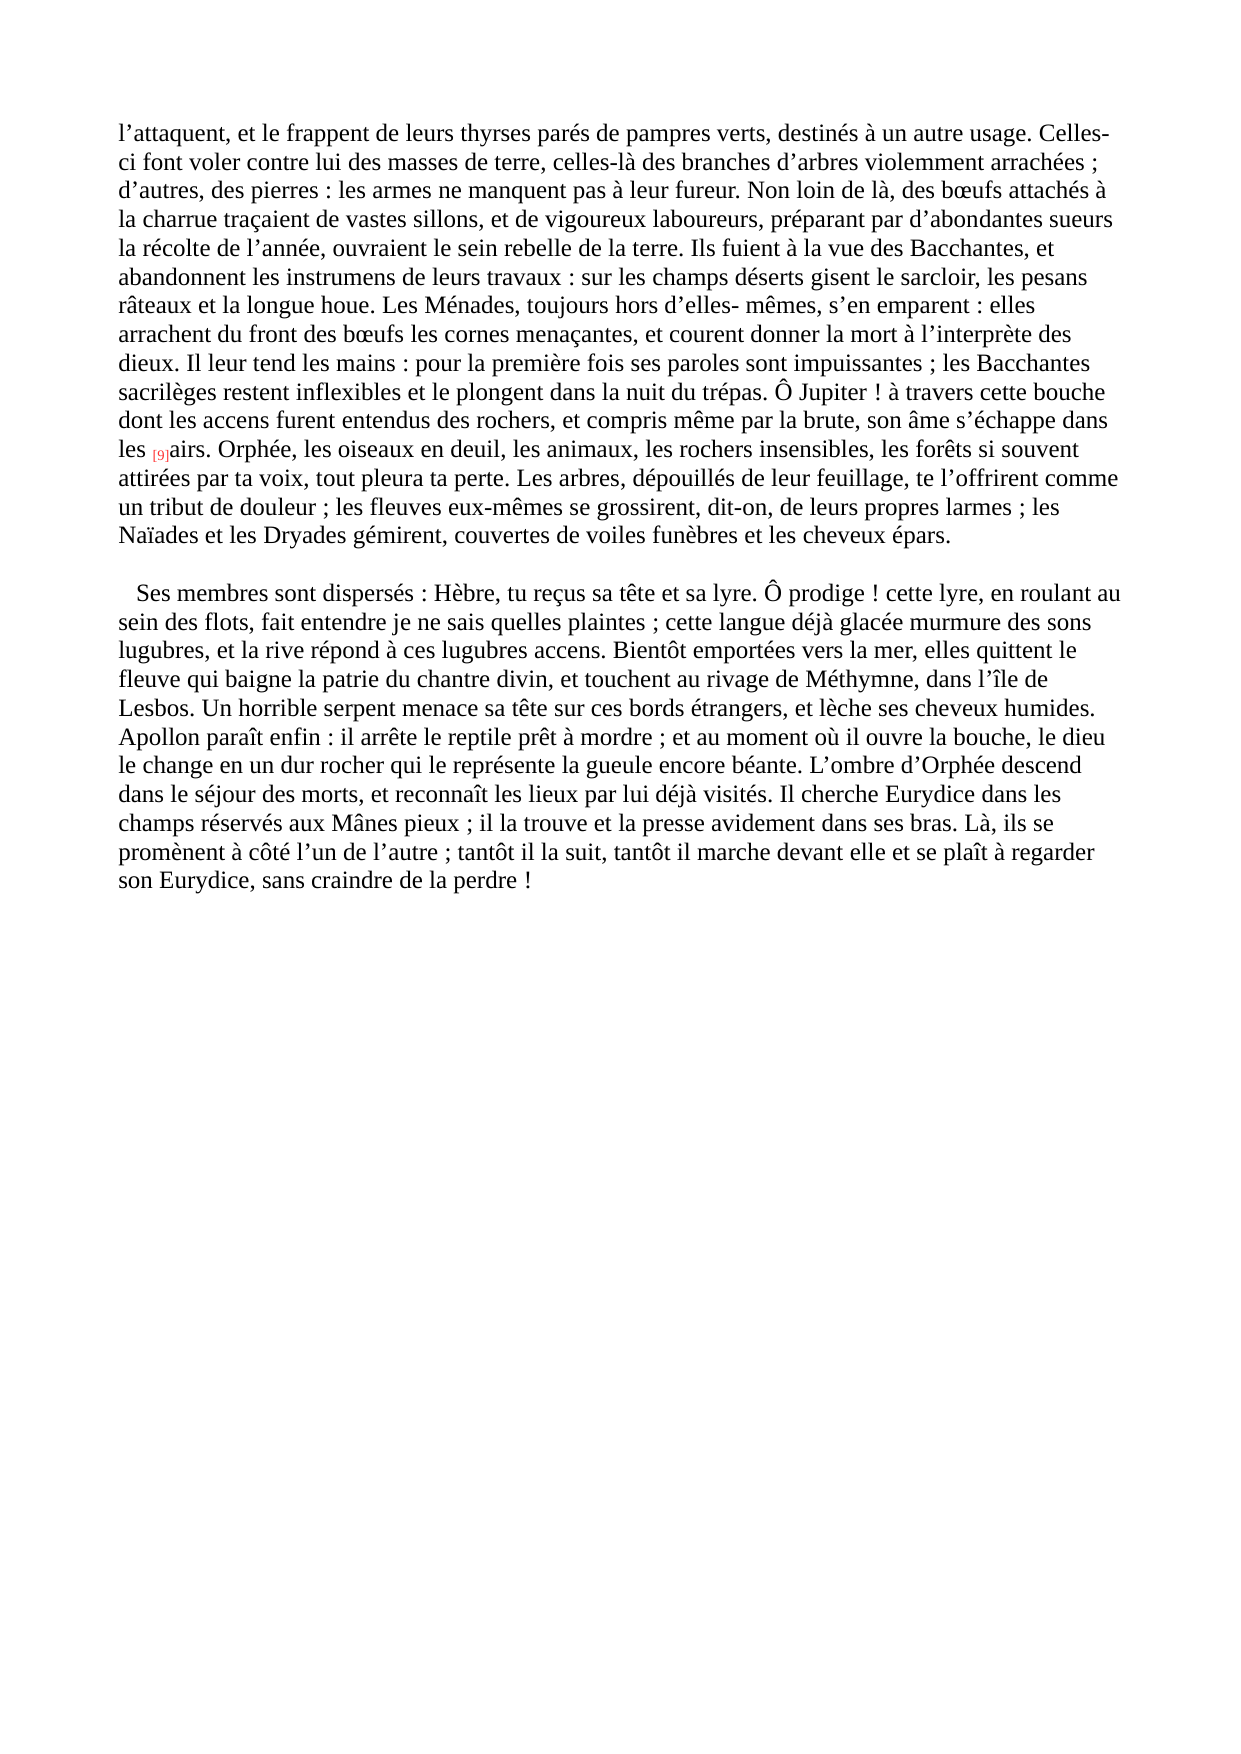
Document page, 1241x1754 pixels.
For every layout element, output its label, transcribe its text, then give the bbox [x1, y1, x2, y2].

text Ses membres sont dispersés : Hèbre, tu reçus sa tête et sa lyre. Ô prodige ! cette lyre, en roulant au sein des flots, fait entendre je ne sais quelles plaintes ; cette lan­gue déjà glacée murmure des sons lugubres, et la rive répond à ces lugubres accens. Bientôt emportées vers la mer, elles quittent le fleuve qui baigne la patrie du chantre divin, et touchent au rivage de Méthymne, dans l’île de Lesbos. Un horrible serpent menace sa tête sur ces bords étrangers, et lèche ses cheveux hu­mides. Apollon paraît enfin : il arrête le reptile prêt à mordre ; et au moment où il ouvre la bouche, le dieu le change en un dur rocher qui le représente la gueule encore béante. L’ombre d’Orphée descend dans le séjour des morts, et reconnaît les lieux par lui déjà visités. Il cherche Eurydice dans les champs réservés aux Mânes pieux ; il la trouve et la presse avidement dans ses bras. Là, ils se promènent à côté l’un de l’autre ; tantôt il la suit, tantôt il marche devant elle et se plaît à regarder son Eurydice, sans craindre de la perdre ! [118, 578, 1122, 894]
text l’attaquent, et le frappent de leurs thyrses parés de pampres verts, destinés à un autre usage. Celles-ci font voler contre lui des masses de terre, celles-là des branches d’arbres violemment arrachées ; d’autres, des pierres : les armes ne manquent pas à leur fureur. Non loin de là, des bœufs attachés à la charrue traçaient de vastes sillons, et de vigoureux laboureurs, préparant par d’abon­dantes sueurs la récolte de l’année, ouvraient le sein rebelle de la terre. Ils fuient à la vue des Bacchantes, et abandonnent les instrumens de leurs travaux : sur les champs déserts gisent le sarcloir, les pesans râteaux et la longue houe. Les Ménades, toujours hors d’elles- mêmes, s’en emparent : elles arrachent du front des bœufs les cornes menaçantes, et courent donner la mort à l’interprète des dieux. Il leur tend les mains : pour la première fois ses paroles sont impuissantes ; les Bacchantes sacrilèges restent inflexibles et le plongent dans la nuit du trépas. Ô Jupiter ! à travers cette bouche dont les accens furent entendus des rochers, et com­pris même par la brute, son âme s’échappe dans les [9]airs. Orphée, les oiseaux en deuil, les animaux, les rochers insensibles, les forêts si souvent attirées par ta voix, tout pleura ta perte. Les arbres, dépouillés de leur feuillage, te l’offrirent comme un tribut de dou­leur ; les fleuves eux-mêmes se grossirent, dit-on, de leurs propres larmes ; les Naïades et les Dryades gé­mirent, couvertes de voiles funèbres et les cheveux épars. [118, 118, 1122, 549]
